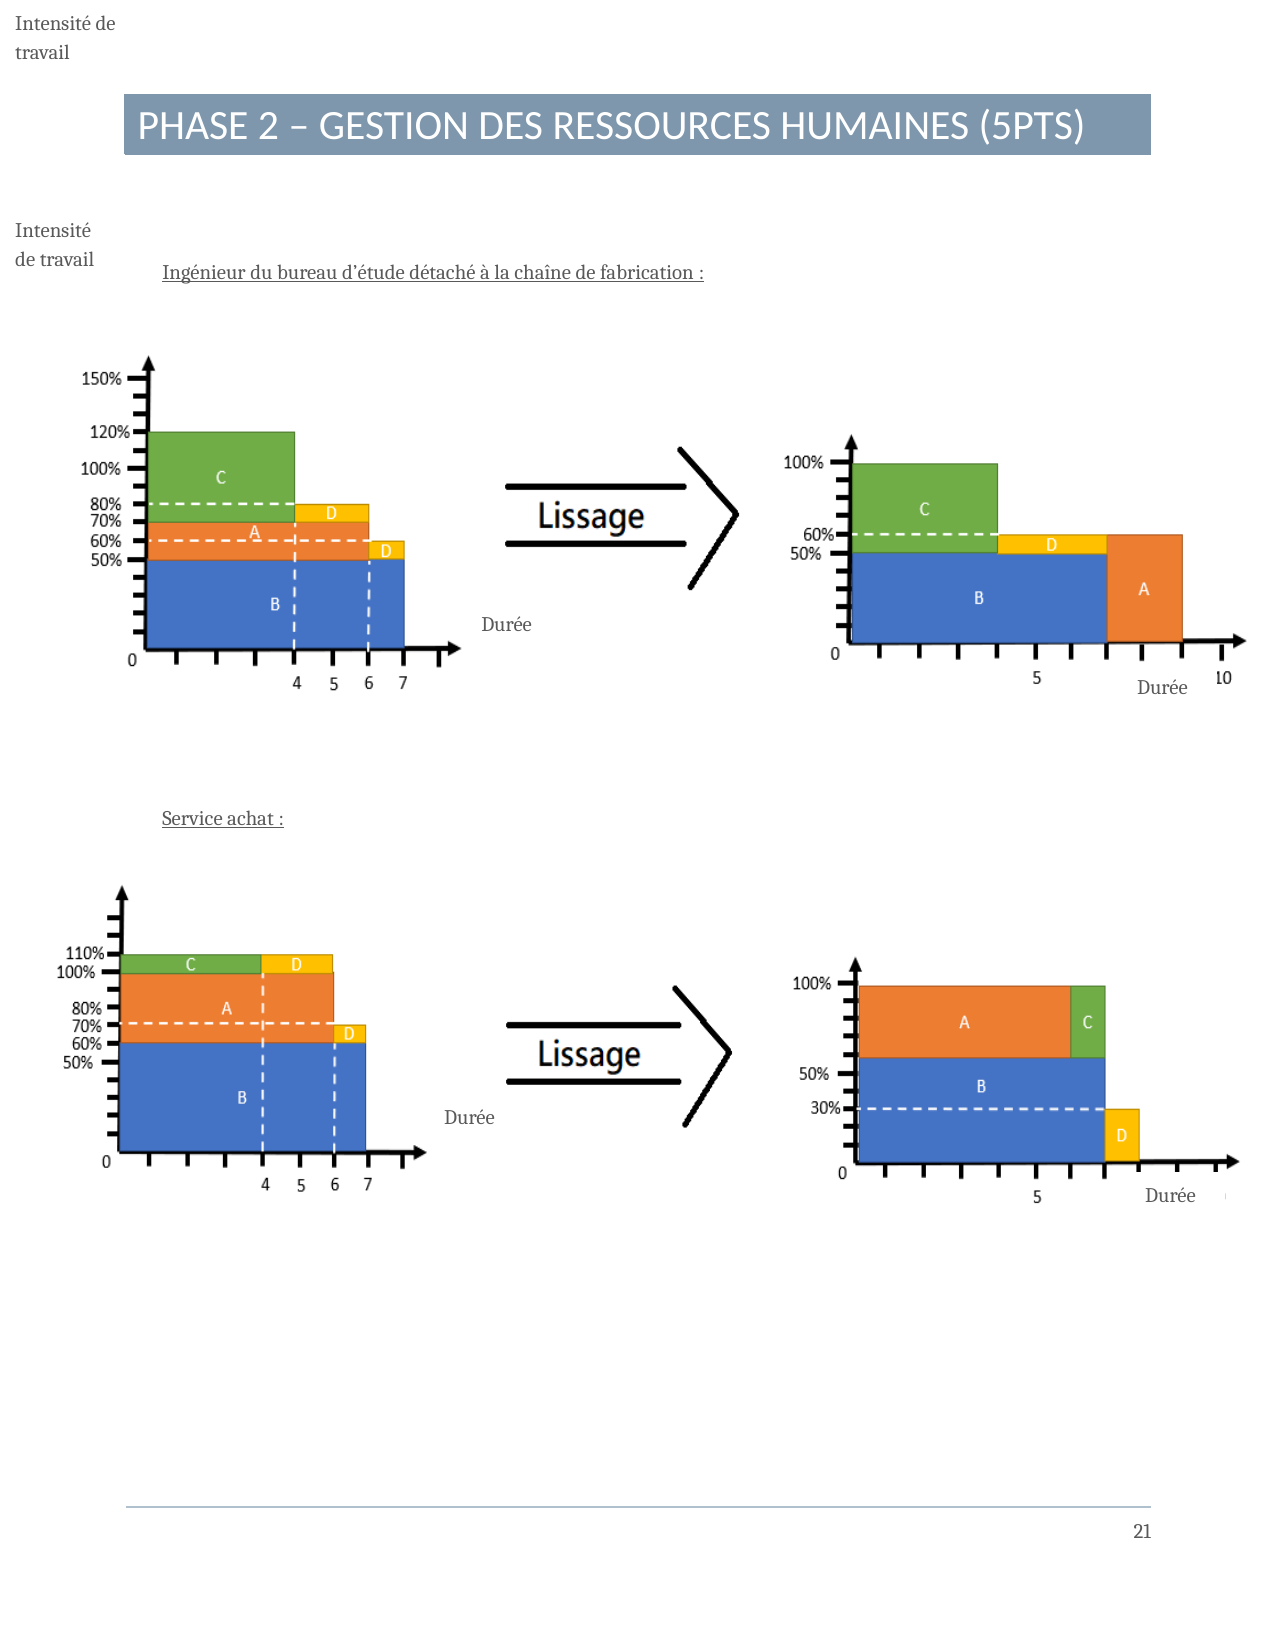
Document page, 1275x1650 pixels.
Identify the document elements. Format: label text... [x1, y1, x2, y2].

text Durée [444, 1106, 509, 1129]
text Durée [1145, 1183, 1210, 1207]
text Ingénieur du bureau d’étude détaché à la chaîne de fabrication : [162, 261, 1113, 284]
text [0, 0, 157, 74]
text Durée [481, 612, 546, 636]
text Intensité de travail [15, 218, 108, 271]
text Durée [1137, 676, 1202, 699]
text Service achat : [162, 806, 1113, 830]
text Intensité de travail [15, 12, 142, 64]
